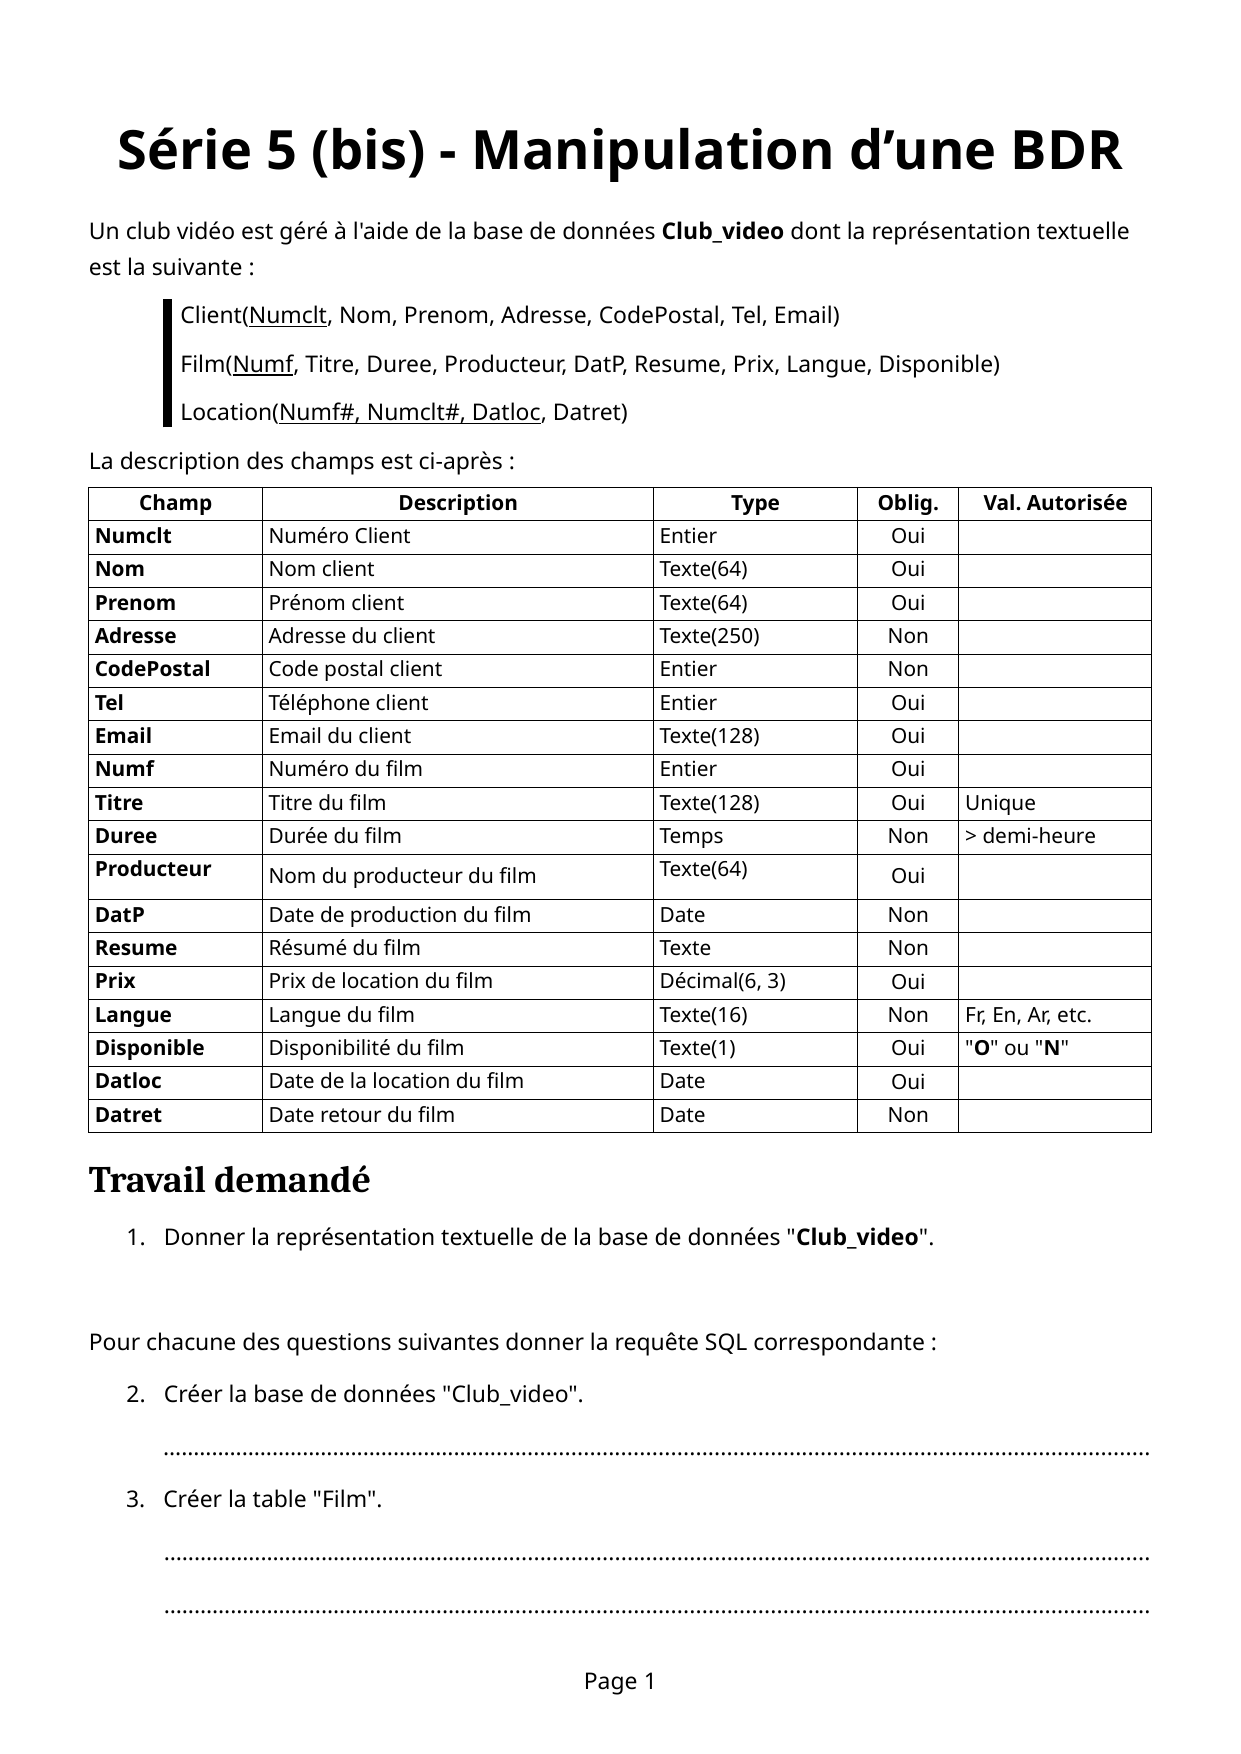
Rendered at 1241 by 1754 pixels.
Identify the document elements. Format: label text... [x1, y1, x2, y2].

table_cell Téléphone client [263, 688, 653, 720]
table_cell Entier [654, 688, 857, 720]
table_cell Oui [858, 755, 958, 787]
table_cell Date de production du film [263, 900, 653, 932]
table_cell Numclt [89, 521, 262, 553]
table_cell Résumé du film [263, 933, 653, 966]
table_cell Disponible [89, 1033, 262, 1066]
text Film(Numf, Titre, Duree, Producteur, DatP, Resume, Prix, Langue, Disponible) [172, 348, 1152, 379]
table_cell Oui [858, 855, 958, 899]
table_header Type [654, 488, 857, 520]
table_cell Datloc [89, 1067, 262, 1099]
table_cell "O" ou "N" [959, 1033, 1151, 1066]
table_cell [959, 688, 1151, 720]
table_cell Texte(64) [654, 555, 857, 587]
table_cell Oui [858, 721, 958, 753]
table_cell Numéro du film [263, 755, 653, 787]
table_cell Email du client [263, 721, 653, 753]
table_cell Non [858, 1100, 958, 1132]
table_cell Texte(128) [654, 721, 857, 753]
table_cell Langue [89, 1000, 262, 1032]
table_cell Email [89, 721, 262, 753]
table_cell Date de la location du film [263, 1067, 653, 1099]
table_header Description [263, 488, 653, 520]
table_cell Texte(1) [654, 1033, 857, 1066]
list Donner la représentation textuelle de la base de données "Club_video". [126, 1220, 1152, 1252]
table_cell Resume [89, 933, 262, 966]
table_cell Titre du film [263, 788, 653, 820]
table_cell Datret [89, 1100, 262, 1132]
table_cell [959, 655, 1151, 687]
text Location(Numf#, Numclt#, Datloc, Datret) [172, 396, 1152, 427]
table_cell Nom du producteur du film [263, 855, 653, 899]
table_cell Texte(16) [654, 1000, 857, 1032]
table_cell Non [858, 621, 958, 653]
table_cell [959, 721, 1151, 753]
table_header Champ [89, 488, 262, 520]
table_cell [959, 967, 1151, 999]
table_cell Prenom [89, 588, 262, 620]
table_header Oblig. [858, 488, 958, 520]
table_cell Fr, En, Ar, etc. [959, 1000, 1151, 1032]
table_cell [959, 621, 1151, 653]
table_cell Titre [89, 788, 262, 820]
table_cell Numéro Client [263, 521, 653, 553]
table_cell Non [858, 900, 958, 932]
table_cell Nom client [263, 555, 653, 587]
subtitle Série 5 (bis) - Manipulation d’une BDR [89, 111, 1152, 185]
text Pour chacune des questions suivantes donner la requête SQL correspondante : [89, 1326, 1152, 1357]
table_cell Texte(128) [654, 788, 857, 820]
table_cell Prix [89, 967, 262, 999]
table_cell Oui [858, 1033, 958, 1066]
table_cell Disponibilité du film [263, 1033, 653, 1066]
table_cell Code postal client [263, 655, 653, 687]
table_cell Oui [858, 555, 958, 587]
text Client(Numclt, Nom, Prenom, Adresse, CodePostal, Tel, Email) [172, 299, 1152, 331]
table_cell Oui [858, 521, 958, 553]
table_cell Non [858, 655, 958, 687]
list Créer la base de données "Club_video". [126, 1378, 1152, 1409]
table_cell Oui [858, 1067, 958, 1099]
table_cell Nom [89, 555, 262, 587]
text La description des champs est ci-après : [89, 444, 1152, 476]
table_cell Adresse [89, 621, 262, 653]
table_cell Décimal(6, 3) [654, 967, 857, 999]
table_cell [959, 755, 1151, 787]
table_cell Numf [89, 755, 262, 787]
table_cell Oui [858, 688, 958, 720]
table_cell [959, 933, 1151, 966]
table_cell Entier [654, 655, 857, 687]
table_cell > demi-heure [959, 821, 1151, 853]
table_cell Duree [89, 821, 262, 853]
table_cell Langue du film [263, 1000, 653, 1032]
table_cell CodePostal [89, 655, 262, 687]
table_cell Entier [654, 755, 857, 787]
table_cell [959, 1100, 1151, 1132]
table_cell Non [858, 933, 958, 966]
table_cell Oui [858, 788, 958, 820]
table_cell [959, 855, 1151, 899]
table_cell [959, 1067, 1151, 1099]
text Un club vidéo est géré à l'aide de la base de données Club_video dont la représentation textuelle est la suivante : [89, 215, 1152, 282]
table_cell Non [858, 821, 958, 853]
table_cell Durée du film [263, 821, 653, 853]
table_cell Tel [89, 688, 262, 720]
table_header Val. Autorisée [959, 488, 1151, 520]
table_cell Date [654, 900, 857, 932]
table_cell [959, 900, 1151, 932]
table_cell DatP [89, 900, 262, 932]
table_cell Entier [654, 521, 857, 553]
table_cell Texte(250) [654, 621, 857, 653]
table_cell Temps [654, 821, 857, 853]
table_cell Texte [654, 933, 857, 966]
table_cell [959, 588, 1151, 620]
table_cell Prénom client [263, 588, 653, 620]
table_cell Oui [858, 967, 958, 999]
table_cell Non [858, 1000, 958, 1032]
table_cell [959, 521, 1151, 553]
table_cell Texte(64) [654, 588, 857, 620]
table_cell Unique [959, 788, 1151, 820]
table_cell Date [654, 1067, 857, 1099]
table_cell Prix de location du film [263, 967, 653, 999]
table_cell Date [654, 1100, 857, 1132]
table_cell Oui [858, 588, 958, 620]
table_cell Producteur [89, 855, 262, 899]
table_cell Texte(64) [654, 855, 857, 899]
subtitle Travail demandé [89, 1158, 1152, 1201]
list Créer la table "Film". [126, 1483, 1152, 1515]
table_cell [959, 555, 1151, 587]
table_cell Adresse du client [263, 621, 653, 653]
table_cell Date retour du film [263, 1100, 653, 1132]
